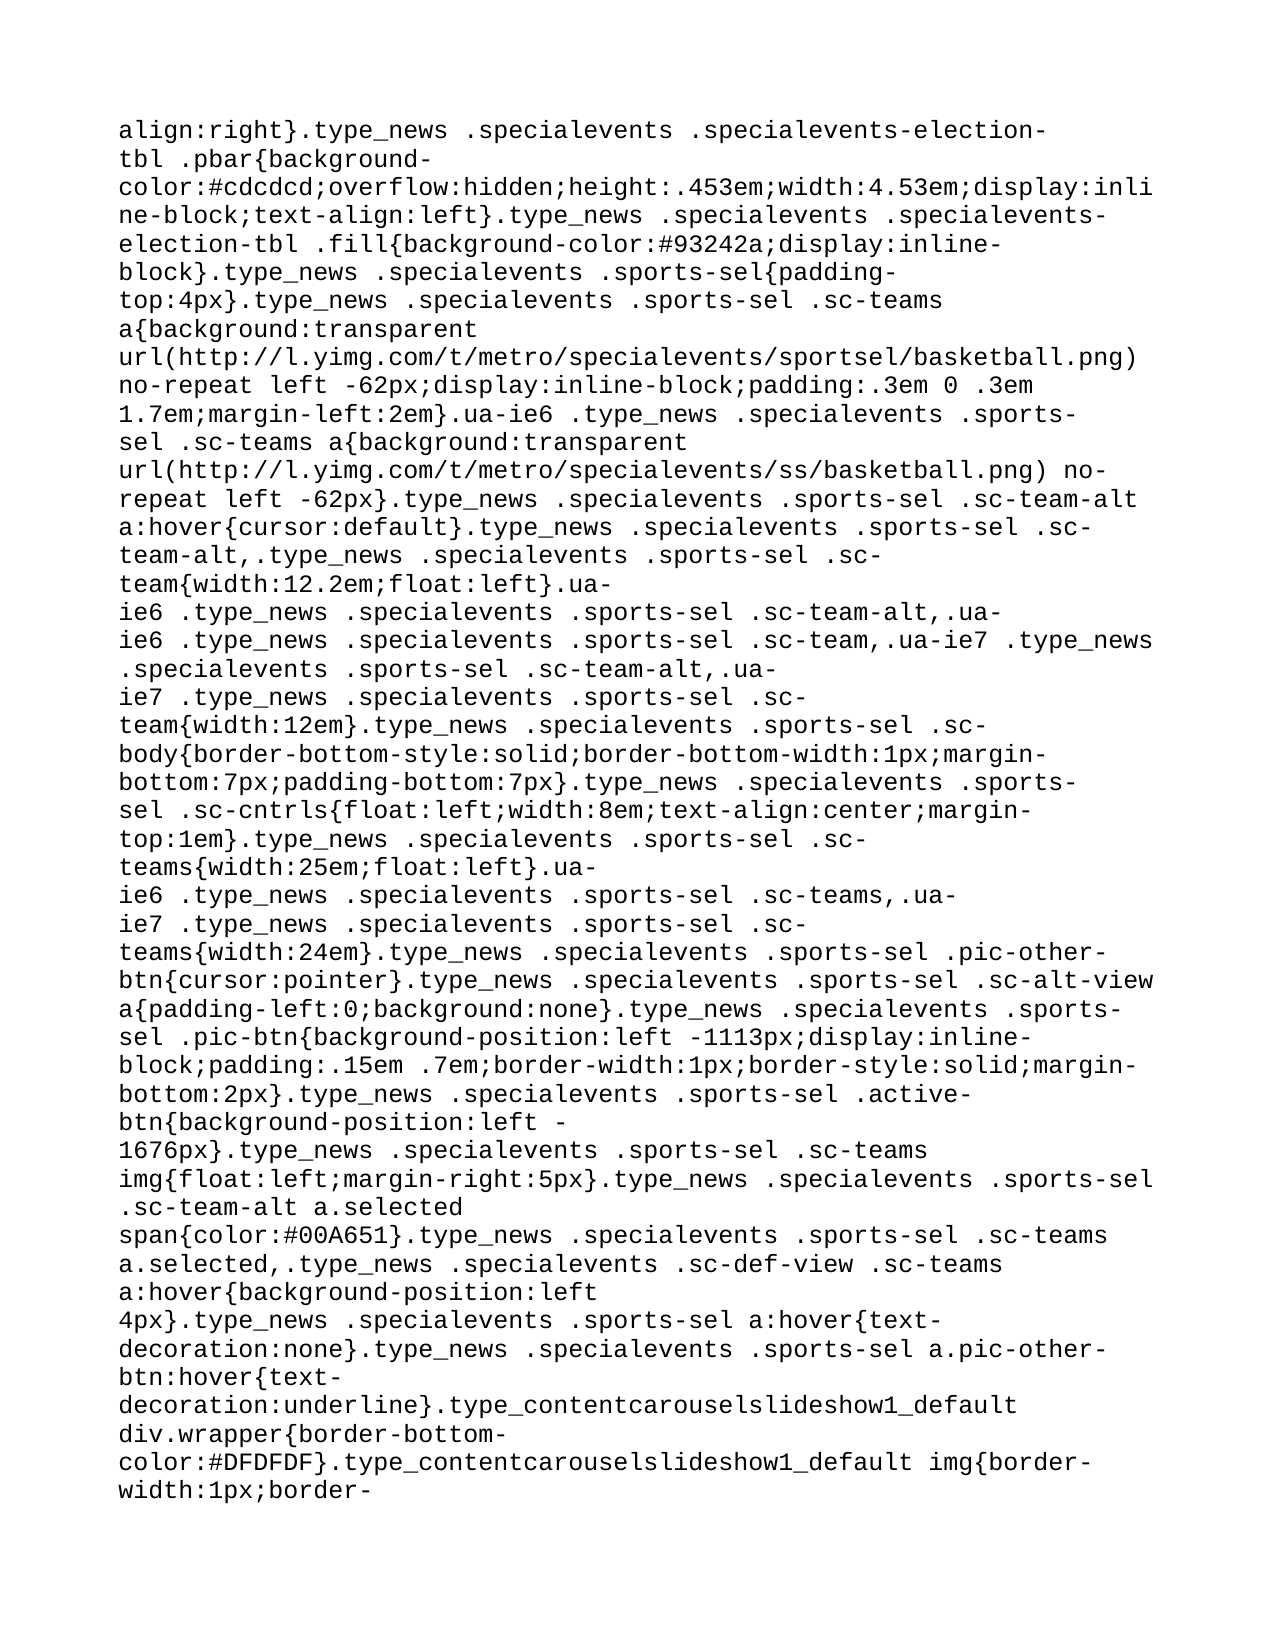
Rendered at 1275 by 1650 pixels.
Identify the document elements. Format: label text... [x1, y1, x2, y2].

text align:right}.type_news .specialevents .specialevents-election-tbl .pbar{background-color:#cdcdcd;overflow:hidden;height:.453em;width:4.53em;display:inline-block;text-align:left}.type_news .specialevents .specialevents-election-tbl .fill{background-color:#93242a;display:inline-block}.type_news .specialevents .sports-sel{padding-top:4px}.type_news .specialevents .sports-sel .sc-teams a{background:transparent url(http://l.yimg.com/t/metro/specialevents/sportsel/basketball.png) no-repeat left -62px;display:inline-block;padding:.3em 0 .3em 1.7em;margin-left:2em}.ua-ie6 .type_news .specialevents .sports-sel .sc-teams a{background:transparent url(http://l.yimg.com/t/metro/specialevents/ss/basketball.png) no-repeat left -62px}.type_news .specialevents .sports-sel .sc-team-alt a:hover{cursor:default}.type_news .specialevents .sports-sel .sc-team-alt,.type_news .specialevents .sports-sel .sc-team{width:12.2em;float:left}.ua-ie6 .type_news .specialevents .sports-sel .sc-team-alt,.ua-ie6 .type_news .specialevents .sports-sel .sc-team,.ua-ie7 .type_news .specialevents .sports-sel .sc-team-alt,.ua-ie7 .type_news .specialevents .sports-sel .sc-team{width:12em}.type_news .specialevents .sports-sel .sc-body{border-bottom-style:solid;border-bottom-width:1px;margin-bottom:7px;padding-bottom:7px}.type_news .specialevents .sports-sel .sc-cntrls{float:left;width:8em;text-align:center;margin-top:1em}.type_news .specialevents .sports-sel .sc-teams{width:25em;float:left}.ua-ie6 .type_news .specialevents .sports-sel .sc-teams,.ua-ie7 .type_news .specialevents .sports-sel .sc-teams{width:24em}.type_news .specialevents .sports-sel .pic-other-btn{cursor:pointer}.type_news .specialevents .sports-sel .sc-alt-view a{padding-left:0;background:none}.type_news .specialevents .sports-sel .pic-btn{background-position:left -1113px;display:inline-block;padding:.15em .7em;border-width:1px;border-style:solid;margin-bottom:2px}.type_news .specialevents .sports-sel .active-btn{background-position:left -1676px}.type_news .specialevents .sports-sel .sc-teams img{float:left;margin-right:5px}.type_news .specialevents .sports-sel .sc-team-alt a.selected span{color:#00A651}.type_news .specialevents .sports-sel .sc-teams a.selected,.type_news .specialevents .sc-def-view .sc-teams a:hover{background-position:left 4px}.type_news .specialevents .sports-sel a:hover{text-decoration:none}.type_news .specialevents .sports-sel a.pic-other-btn:hover{text-decoration:underline}.type_contentcarouselslideshow1_default div.wrapper{border-bottom-color:#DFDFDF}.type_contentcarouselslideshow1_default img{border-width:1px;border- [118, 118, 1157, 1506]
